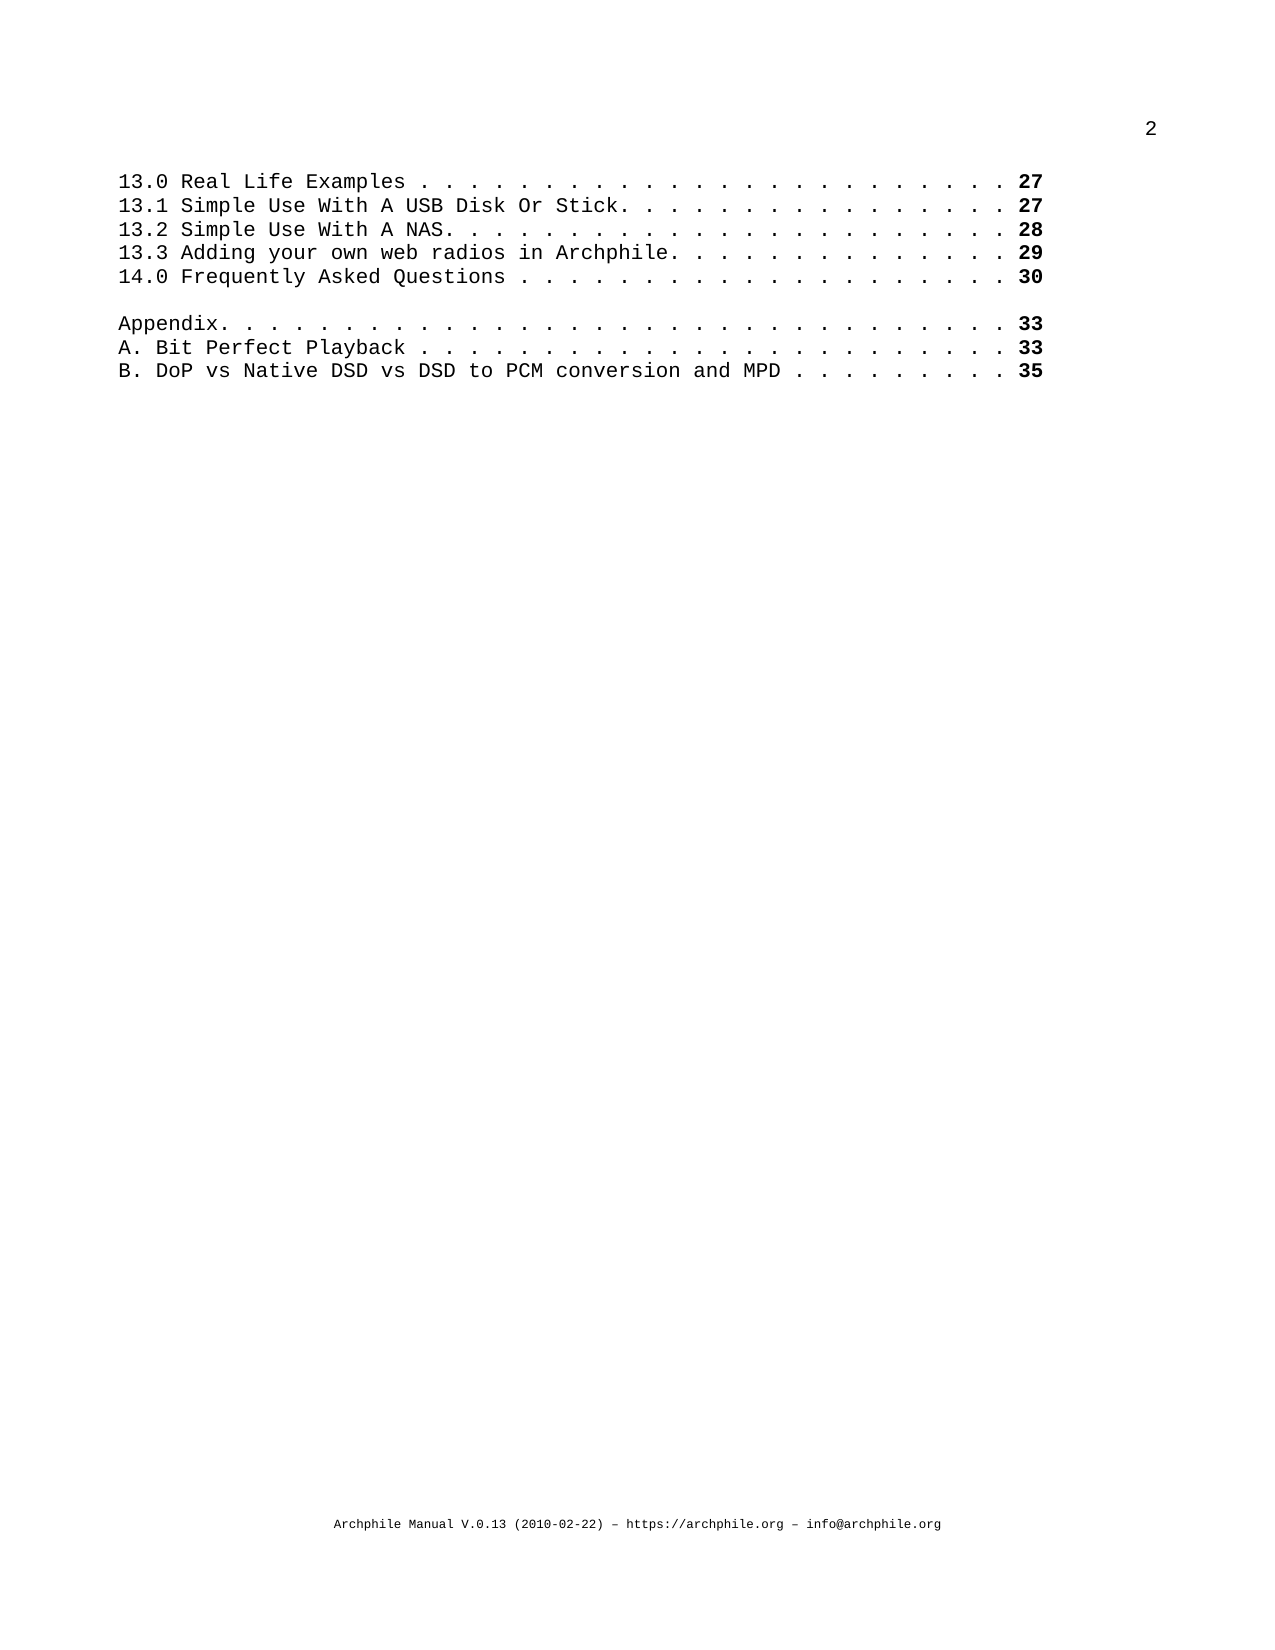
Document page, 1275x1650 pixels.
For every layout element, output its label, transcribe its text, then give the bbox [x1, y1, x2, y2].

text 14.0 Frequently Asked Questions . . . . . . . . . . . . . . . . . . . . 30 [118, 266, 1157, 289]
text 13.0 Real Life Examples . . . . . . . . . . . . . . . . . . . . . . . . 27 [118, 171, 1157, 195]
text 13.3 Adding your own web radios in Archphile. . . . . . . . . . . . . . 29 [118, 242, 1157, 266]
text 13.1 Simple Use With A USB Disk Or Stick. . . . . . . . . . . . . . . . 27 [118, 195, 1157, 218]
text B. DoP vs Native DSD vs DSD to PCM conversion and MPD . . . . . . . . . 35 [118, 360, 1157, 384]
text 13.2 Simple Use With A NAS. . . . . . . . . . . . . . . . . . . . . . . 28 [118, 218, 1157, 242]
text A. Bit Perfect Playback . . . . . . . . . . . . . . . . . . . . . . . . 33 [118, 337, 1157, 360]
text Appendix. . . . . . . . . . . . . . . . . . . . . . . . . . . . . . . . 33 [118, 313, 1157, 337]
